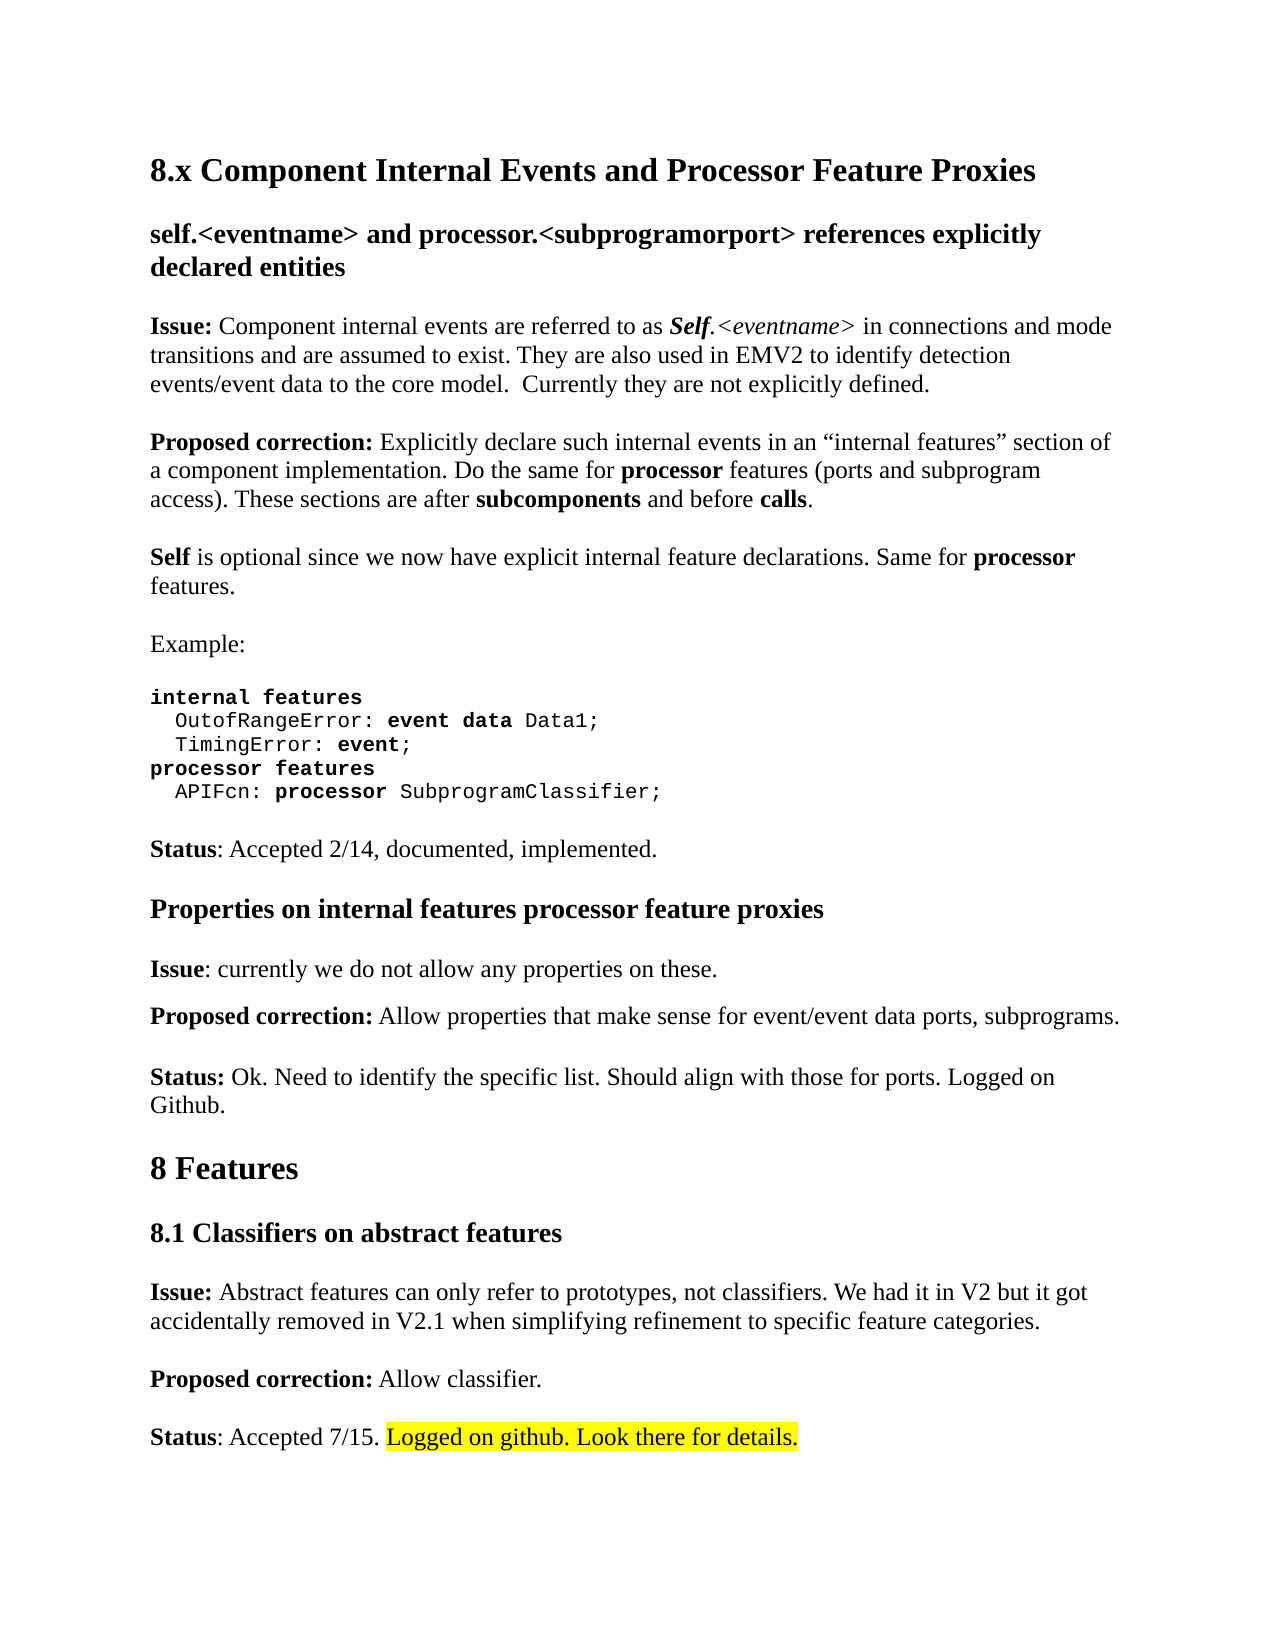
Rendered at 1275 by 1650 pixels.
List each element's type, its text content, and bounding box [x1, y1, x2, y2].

subtitle 8.x Component Internal Events and Processor Feature Proxies [150, 150, 1125, 188]
text Issue: Abstract features can only refer to prototypes, not classifiers. We had it in V2 but it got accidentally removed in V2.1 when simplifying refinement to specific feature categories. [150, 1277, 1125, 1335]
text Status: Ok. Need to identify the specific list. Should align with those for ports. Logged on Github. [150, 1062, 1125, 1119]
text Issue: Component internal events are referred to as Self.<eventname> in connections and mode transitions and are assumed to exist. They are also used in EMV2 to identify detection events/event data to the core model. Currently they are not explicitly defined. [150, 311, 1125, 398]
text TimingError: event; [150, 734, 1125, 758]
text Issue: currently we do not allow any properties on these. [150, 954, 1125, 982]
text APIFcn: processor SubprogramClassifier; [150, 781, 1125, 805]
subtitle Properties on internal features processor feature proxies [150, 892, 1125, 924]
text Self is optional since we now have explicit internal feature declarations. Same for processor features. [150, 542, 1125, 600]
text internal features [150, 687, 1125, 711]
text Example: [150, 629, 1125, 658]
text OutofRangeError: event data Data1; [150, 711, 1125, 734]
text processor features [150, 758, 1125, 781]
text Status: Accepted 2/14, documented, implemented. [150, 834, 1125, 863]
text Proposed correction: Explicitly declare such internal events in an “internal features” section of a component implementation. Do the same for processor features (ports and subprogram access). These sections are after subcomponents and before calls. [150, 427, 1125, 513]
text Status: Accepted 7/15. Logged on github. Look there for details. [150, 1422, 1125, 1451]
text Proposed correction: Allow classifier. [150, 1364, 1125, 1393]
text Proposed correction: Allow properties that make sense for event/event data ports, subprograms. [150, 1001, 1125, 1030]
subtitle self.<eventname> and processor.<subprogramorport> references explicitly declared entities [150, 217, 1125, 282]
subtitle 8 Features [150, 1148, 1125, 1187]
subtitle 8.1 Classifiers on abstract features [150, 1216, 1125, 1248]
